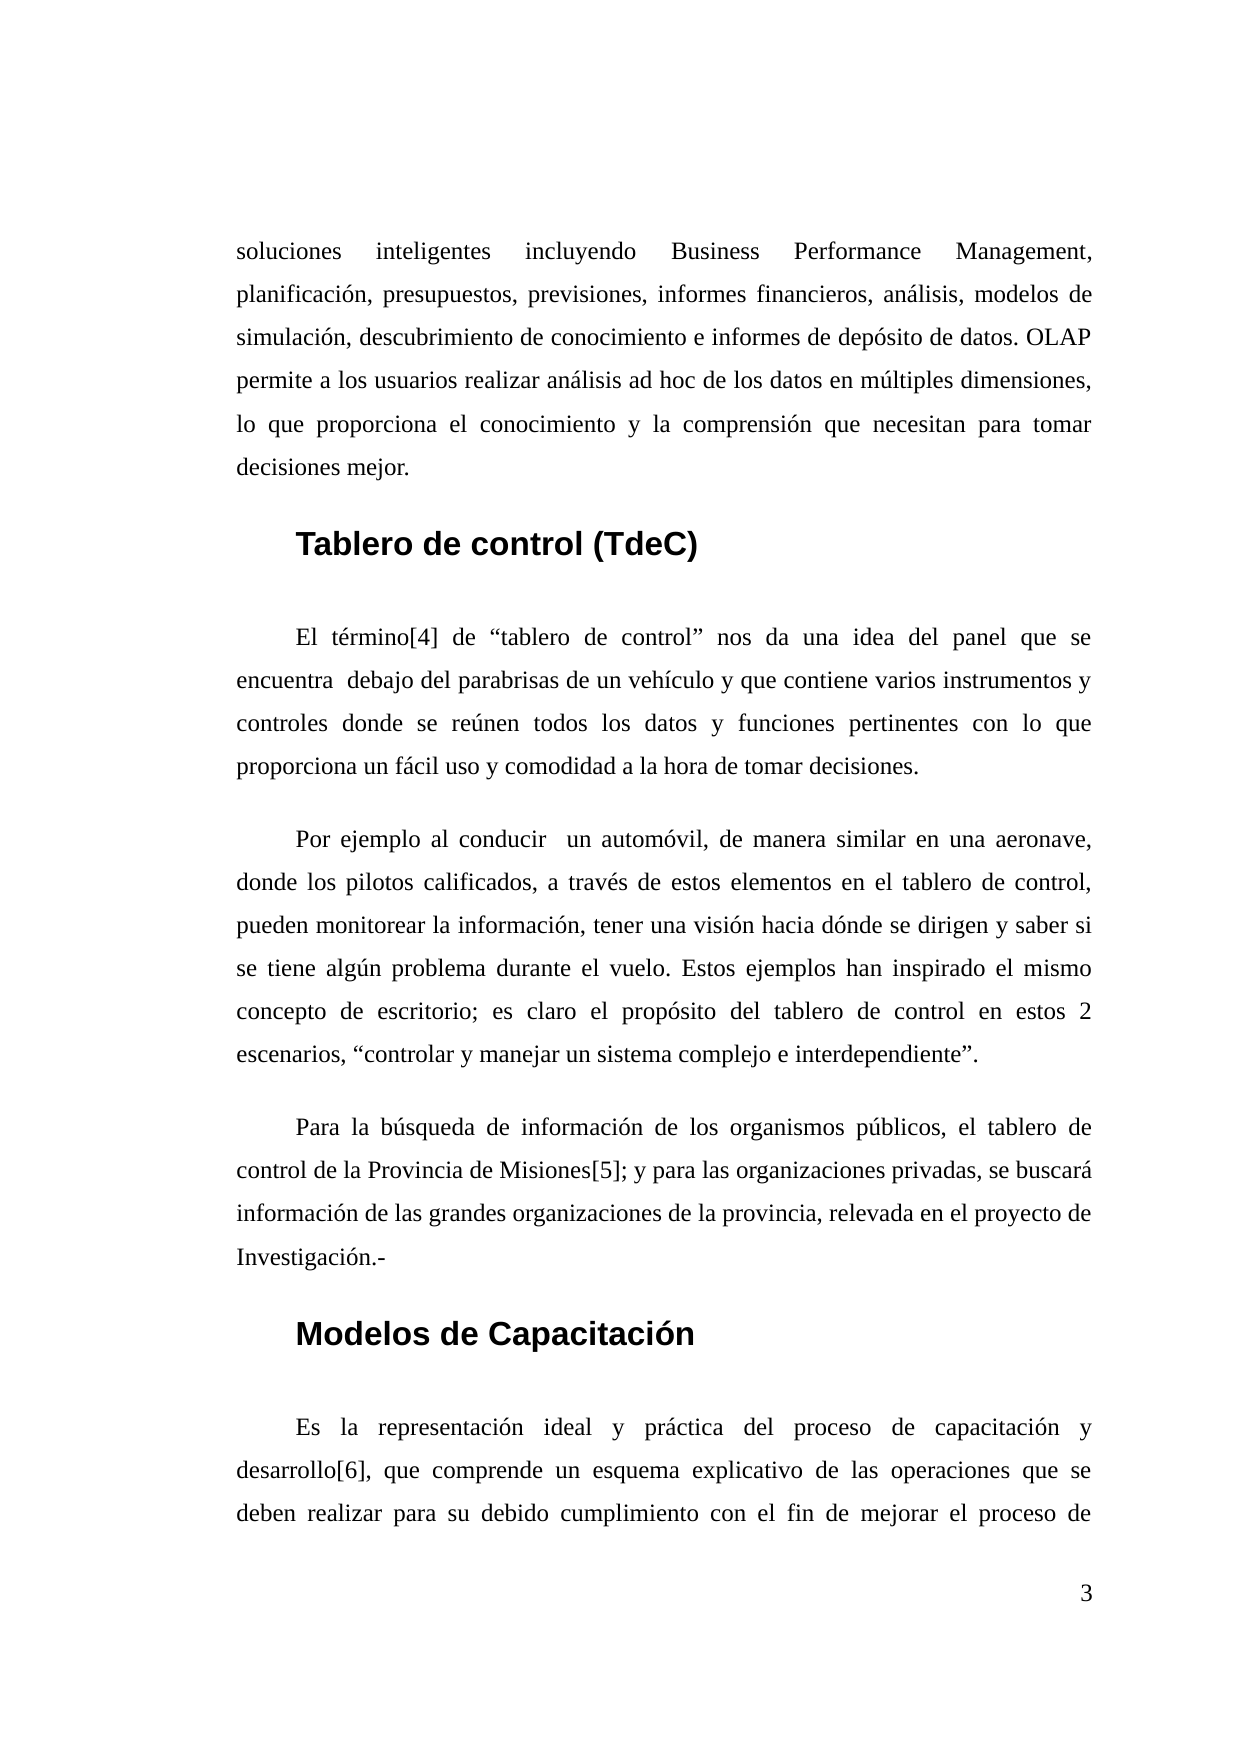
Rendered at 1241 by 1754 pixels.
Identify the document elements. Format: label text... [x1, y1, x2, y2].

text soluciones inteligentes incluyendo Business Performance Management, planificación, presupuestos, previsiones, informes financieros, análisis, modelos de simulación, descubrimiento de conocimiento e informes de depósito de datos. OLAP permite a los usuarios realizar análisis ad hoc de los datos en múltiples dimensiones, lo que proporciona el conocimiento y la comprensión que necesitan para tomar decisiones mejor. [236, 236, 1093, 481]
text El término[4] de “tablero de control” nos da una idea del panel que se encuentra debajo del parabrisas de un vehículo y que contiene varios instrumentos y controles donde se reúnen todos los datos y funciones pertinentes con lo que proporciona un fácil uso y comodidad a la hora de tomar decisiones. [236, 622, 1093, 780]
subtitle Modelos de Capacitación [266, 1314, 1093, 1353]
text Por ejemplo al conducir un automóvil, de manera similar en una aeronave, donde los pilotos calificados, a través de estos elementos en el tablero de control, pueden monitorear la información, tener una visión hacia dónde se dirigen y saber si se tiene algún problema durante el vuelo. Estos ejemplos han inspirado el mismo concepto de escritorio; es claro el propósito del tablero de control en estos 2 escenarios, “controlar y manejar un sistema complejo e interdependiente”. [236, 824, 1093, 1068]
subtitle Tablero de control (TdeC) [266, 524, 1093, 563]
text Es la representación ideal y práctica del proceso de capacitación y desarrollo[6], que comprende un esquema explicativo de las operaciones que se deben realizar para su debido cumplimiento con el fin de mejorar el proceso de [236, 1412, 1093, 1527]
text Para la búsqueda de información de los organismos públicos, el tablero de control de la Provincia de Misiones[5]; y para las organizaciones privadas, se buscará información de las grandes organizaciones de la provincia, relevada en el proyecto de Investigación.- [236, 1112, 1093, 1270]
